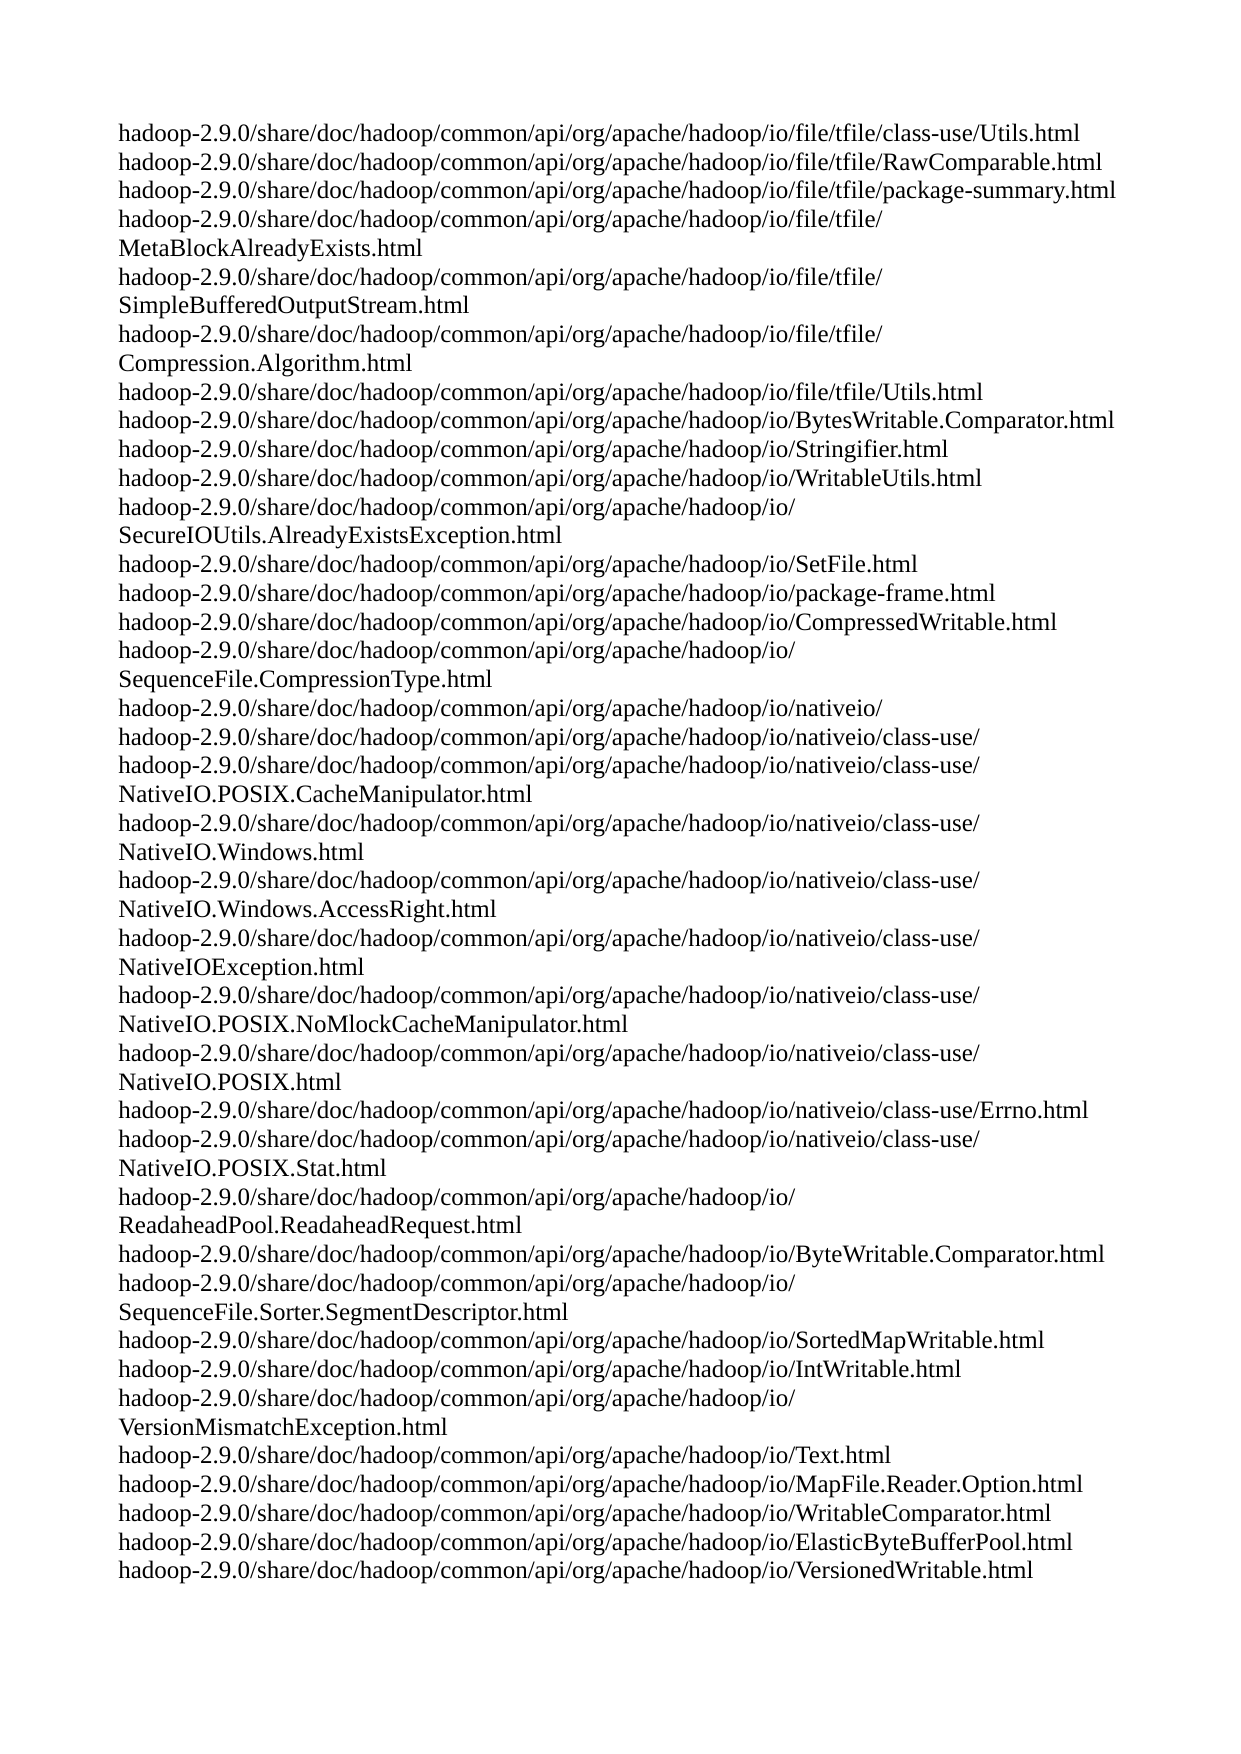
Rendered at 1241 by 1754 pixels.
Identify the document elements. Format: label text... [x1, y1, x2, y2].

text hadoop-2.9.0/share/doc/hadoop/common/api/org/apache/hadoop/io/nativeio/class-use/Errno.html [118, 1096, 1122, 1124]
text hadoop-2.9.0/share/doc/hadoop/common/api/org/apache/hadoop/io/nativeio/class-use/NativeIO.POSIX.NoMlockCacheManipulator.html [118, 981, 1122, 1038]
text hadoop-2.9.0/share/doc/hadoop/common/api/org/apache/hadoop/io/SetFile.html [118, 549, 1122, 578]
text hadoop-2.9.0/share/doc/hadoop/common/api/org/apache/hadoop/io/Text.html [118, 1441, 1122, 1469]
text hadoop-2.9.0/share/doc/hadoop/common/api/org/apache/hadoop/io/nativeio/class-use/NativeIO.Windows.html [118, 808, 1122, 866]
text hadoop-2.9.0/share/doc/hadoop/common/api/org/apache/hadoop/io/SequenceFile.CompressionType.html [118, 636, 1122, 693]
text hadoop-2.9.0/share/doc/hadoop/common/api/org/apache/hadoop/io/WritableUtils.html [118, 463, 1122, 492]
text hadoop-2.9.0/share/doc/hadoop/common/api/org/apache/hadoop/io/nativeio/class-use/NativeIOException.html [118, 923, 1122, 981]
text hadoop-2.9.0/share/doc/hadoop/common/api/org/apache/hadoop/io/IntWritable.html [118, 1354, 1122, 1383]
text hadoop-2.9.0/share/doc/hadoop/common/api/org/apache/hadoop/io/SecureIOUtils.AlreadyExistsException.html [118, 492, 1122, 549]
text hadoop-2.9.0/share/doc/hadoop/common/api/org/apache/hadoop/io/BytesWritable.Comparator.html [118, 406, 1122, 434]
text hadoop-2.9.0/share/doc/hadoop/common/api/org/apache/hadoop/io/VersionMismatchException.html [118, 1383, 1122, 1441]
text hadoop-2.9.0/share/doc/hadoop/common/api/org/apache/hadoop/io/ByteWritable.Comparator.html [118, 1239, 1122, 1268]
text hadoop-2.9.0/share/doc/hadoop/common/api/org/apache/hadoop/io/WritableComparator.html [118, 1498, 1122, 1527]
text hadoop-2.9.0/share/doc/hadoop/common/api/org/apache/hadoop/io/nativeio/class-use/NativeIO.Windows.AccessRight.html [118, 866, 1122, 923]
text hadoop-2.9.0/share/doc/hadoop/common/api/org/apache/hadoop/io/file/tfile/package-summary.html [118, 176, 1122, 204]
text hadoop-2.9.0/share/doc/hadoop/common/api/org/apache/hadoop/io/VersionedWritable.html [118, 1556, 1122, 1584]
text hadoop-2.9.0/share/doc/hadoop/common/api/org/apache/hadoop/io/Stringifier.html [118, 434, 1122, 463]
text hadoop-2.9.0/share/doc/hadoop/common/api/org/apache/hadoop/io/SequenceFile.Sorter.SegmentDescriptor.html [118, 1268, 1122, 1326]
text hadoop-2.9.0/share/doc/hadoop/common/api/org/apache/hadoop/io/file/tfile/class-use/Utils.html [118, 118, 1122, 147]
text hadoop-2.9.0/share/doc/hadoop/common/api/org/apache/hadoop/io/SortedMapWritable.html [118, 1326, 1122, 1354]
text hadoop-2.9.0/share/doc/hadoop/common/api/org/apache/hadoop/io/package-frame.html [118, 578, 1122, 607]
text hadoop-2.9.0/share/doc/hadoop/common/api/org/apache/hadoop/io/nativeio/ [118, 693, 1122, 722]
text hadoop-2.9.0/share/doc/hadoop/common/api/org/apache/hadoop/io/ElasticByteBufferPool.html [118, 1527, 1122, 1556]
text hadoop-2.9.0/share/doc/hadoop/common/api/org/apache/hadoop/io/MapFile.Reader.Option.html [118, 1469, 1122, 1498]
text hadoop-2.9.0/share/doc/hadoop/common/api/org/apache/hadoop/io/nativeio/class-use/NativeIO.POSIX.Stat.html [118, 1124, 1122, 1182]
text hadoop-2.9.0/share/doc/hadoop/common/api/org/apache/hadoop/io/CompressedWritable.html [118, 607, 1122, 636]
text hadoop-2.9.0/share/doc/hadoop/common/api/org/apache/hadoop/io/ReadaheadPool.ReadaheadRequest.html [118, 1182, 1122, 1239]
text hadoop-2.9.0/share/doc/hadoop/common/api/org/apache/hadoop/io/file/tfile/SimpleBufferedOutputStream.html [118, 262, 1122, 319]
text hadoop-2.9.0/share/doc/hadoop/common/api/org/apache/hadoop/io/file/tfile/RawComparable.html [118, 147, 1122, 176]
text hadoop-2.9.0/share/doc/hadoop/common/api/org/apache/hadoop/io/nativeio/class-use/NativeIO.POSIX.CacheManipulator.html [118, 751, 1122, 808]
text hadoop-2.9.0/share/doc/hadoop/common/api/org/apache/hadoop/io/nativeio/class-use/ [118, 722, 1122, 751]
text hadoop-2.9.0/share/doc/hadoop/common/api/org/apache/hadoop/io/file/tfile/MetaBlockAlreadyExists.html [118, 204, 1122, 262]
text hadoop-2.9.0/share/doc/hadoop/common/api/org/apache/hadoop/io/file/tfile/Utils.html [118, 377, 1122, 406]
text hadoop-2.9.0/share/doc/hadoop/common/api/org/apache/hadoop/io/file/tfile/Compression.Algorithm.html [118, 319, 1122, 377]
text hadoop-2.9.0/share/doc/hadoop/common/api/org/apache/hadoop/io/nativeio/class-use/NativeIO.POSIX.html [118, 1038, 1122, 1096]
